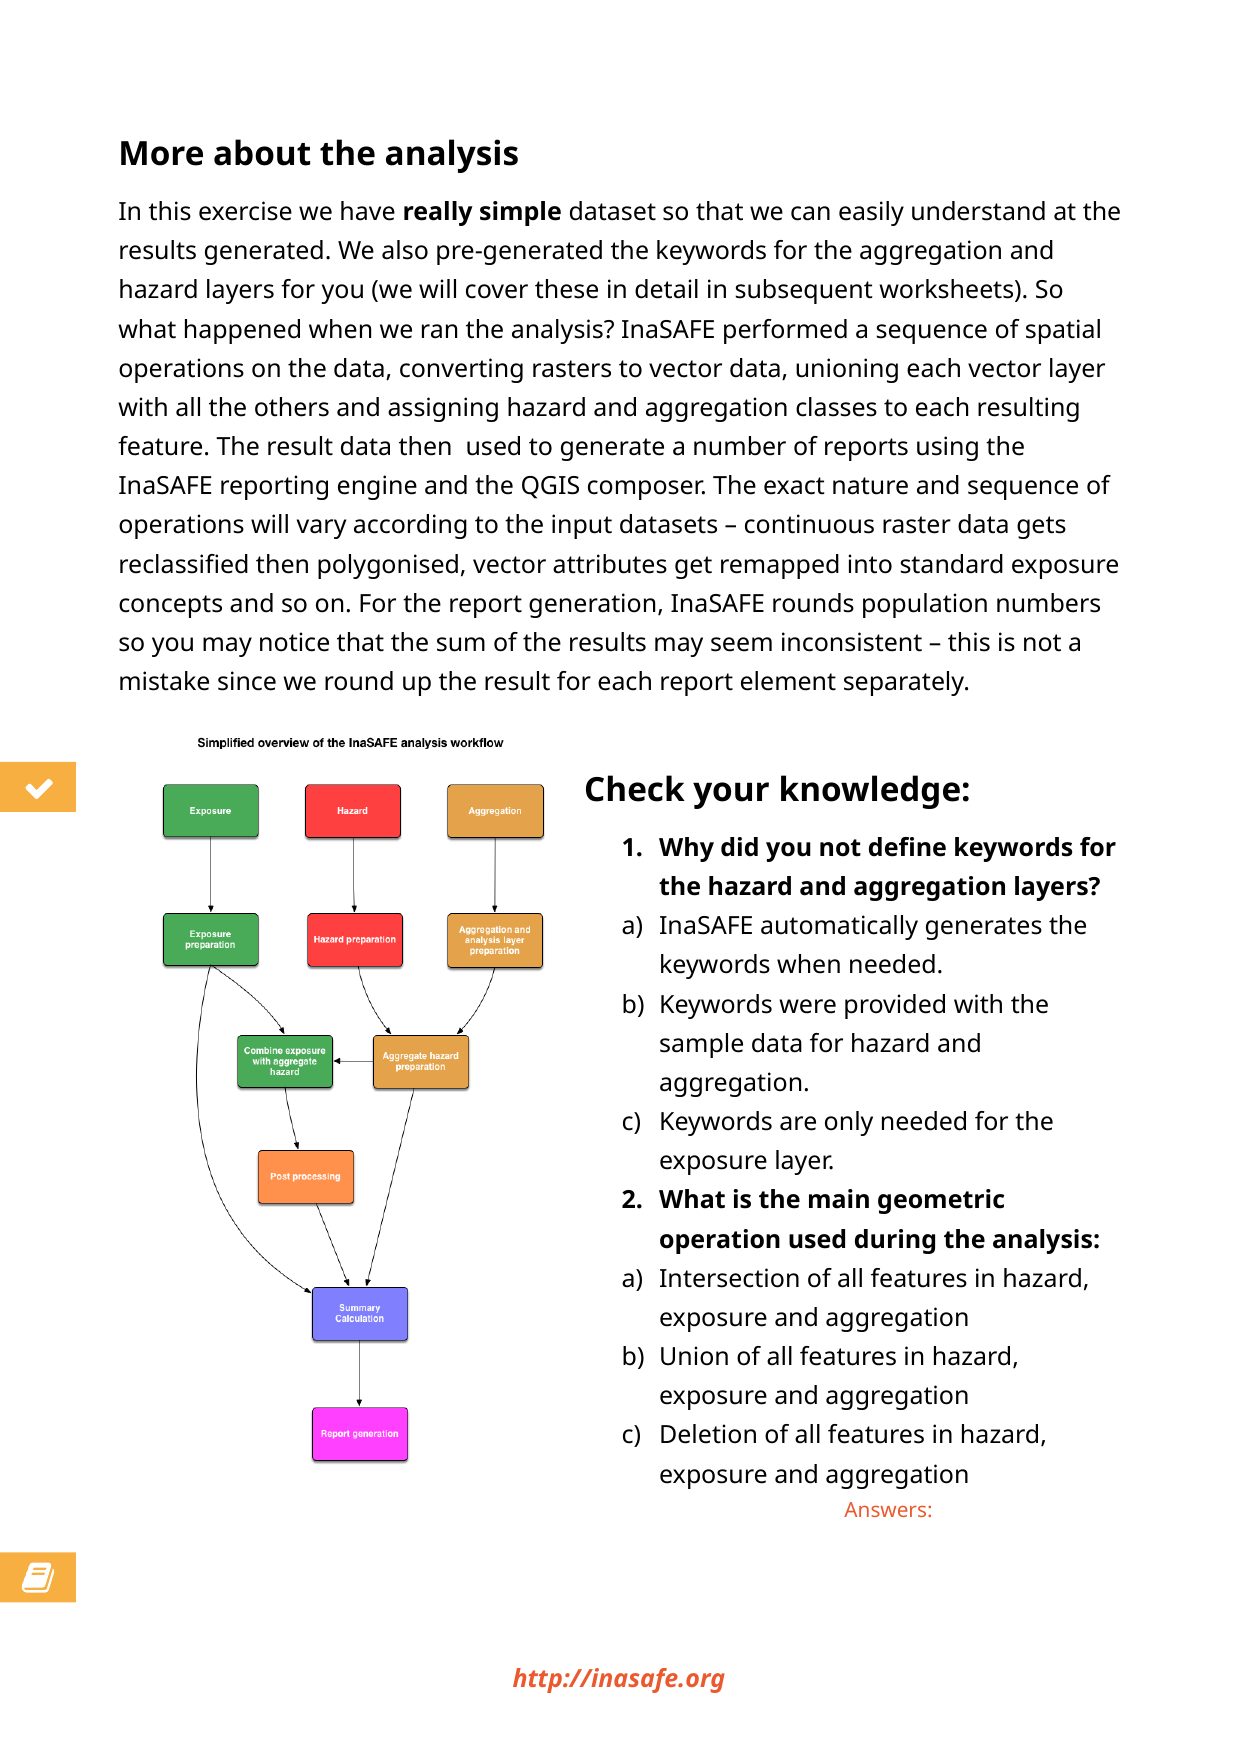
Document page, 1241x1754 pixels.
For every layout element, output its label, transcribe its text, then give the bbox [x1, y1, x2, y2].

list Keywords are only needed for the exposure layer. [584, 1104, 1122, 1177]
list InaSAFE automatically generates the keywords when needed. [584, 908, 1122, 981]
list Union of all features in hazard, exposure and aggregation [584, 1339, 1122, 1412]
subtitle Check your knowledge: [584, 766, 1122, 811]
list Keywords were provided with the sample data for hazard and aggregation. [584, 986, 1122, 1099]
picture [119, 712, 584, 1492]
list Intersection of all features in hazard, exposure and aggregation [584, 1261, 1122, 1334]
list Deletion of all features in hazard, exposure and aggregation [584, 1417, 1122, 1490]
text In this exercise we have really simple dataset so that we can easily understand at the results generated. We also pre-generated the keywords for the aggregation and hazard layers for you (we will cover these in detail in subsequent worksheets). So what happened when we ran the analysis? InaSAFE performed a sequence of spatial operations on the data, converting rasters to vector data, unioning each vector layer with all the others and assigning hazard and aggregation classes to each resulting feature. The result data then used to generate a number of reports using the InaSAFE reporting engine and the QGIS composer. The exact nature and sequence of operations will vary according to the input datasets – continuous raster data gets reclassified then polygonised, vector attributes get remapped into standard exposure concepts and so on. For the report generation, InaSAFE rounds population numbers so you may notice that the sum of the results may seem inconsistent – this is not a mistake since we round up the result for each report element separately. [118, 194, 1122, 698]
text Answers: [118, 1496, 1122, 1524]
list What is the main geometric operation used during the analysis: [584, 1182, 1122, 1255]
subtitle More about the analysis [118, 130, 1122, 175]
list Why did you not define keywords for the hazard and aggregation layers? [584, 830, 1122, 903]
